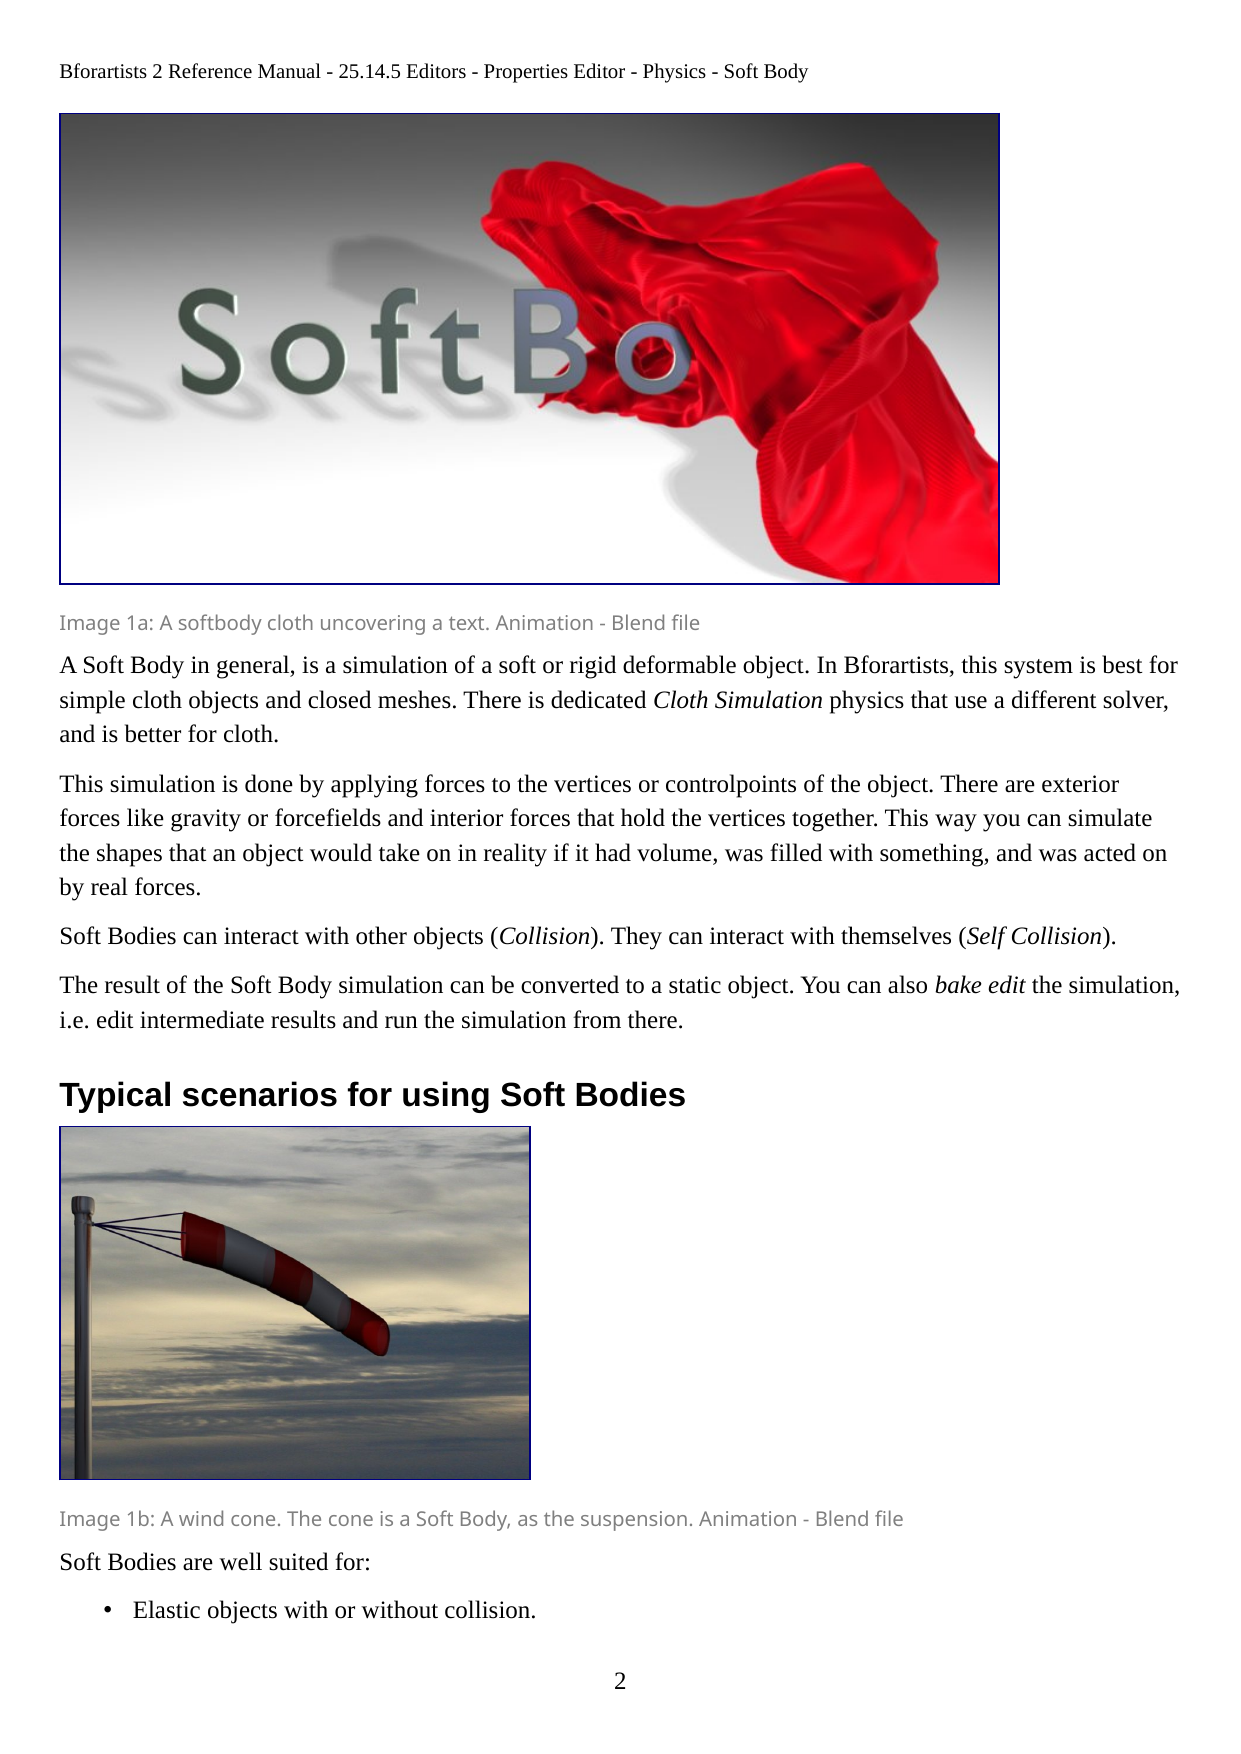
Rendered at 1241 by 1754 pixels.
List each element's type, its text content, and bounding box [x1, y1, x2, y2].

subtitle Typical scenarios for using Soft Bodies [59, 1074, 1181, 1113]
text This simulation is done by applying forces to the vertices or controlpoints of the object. There are exterior forces like gravity or forcefields and interior forces that hold the vertices together. This way you can simulate the shapes that an object would take on in reality if it had volume, was filled with something, and was acted on by real forces. [59, 769, 1181, 901]
list Elastic objects with or without collision. [103, 1596, 1181, 1624]
text Image 1b: A wind cone. The cone is a Soft Body, as the suspension. Animation - Blend file [59, 1501, 1181, 1532]
text Soft Bodies can interact with other objects (Collision). They can interact with themselves (Self Collision). [59, 921, 1181, 950]
picture [61, 114, 998, 583]
text The result of the Soft Body simulation can be converted to a static object. You can also bake edit the simulation, i.e. edit intermediate results and run the simulation from there. [59, 970, 1181, 1033]
text Soft Bodies are well suited for: [59, 1547, 1181, 1575]
picture [61, 1127, 529, 1479]
text A Soft Body in general, is a simulation of a soft or rigid deformable object. In Bforartists, this system is best for simple cloth objects and closed meshes. There is dedicated Cloth Simulation physics that use a different solver, and is better for cloth. [59, 651, 1181, 748]
text Image 1a: A softbody cloth uncovering a text. Animation - Blend file [59, 605, 1181, 636]
